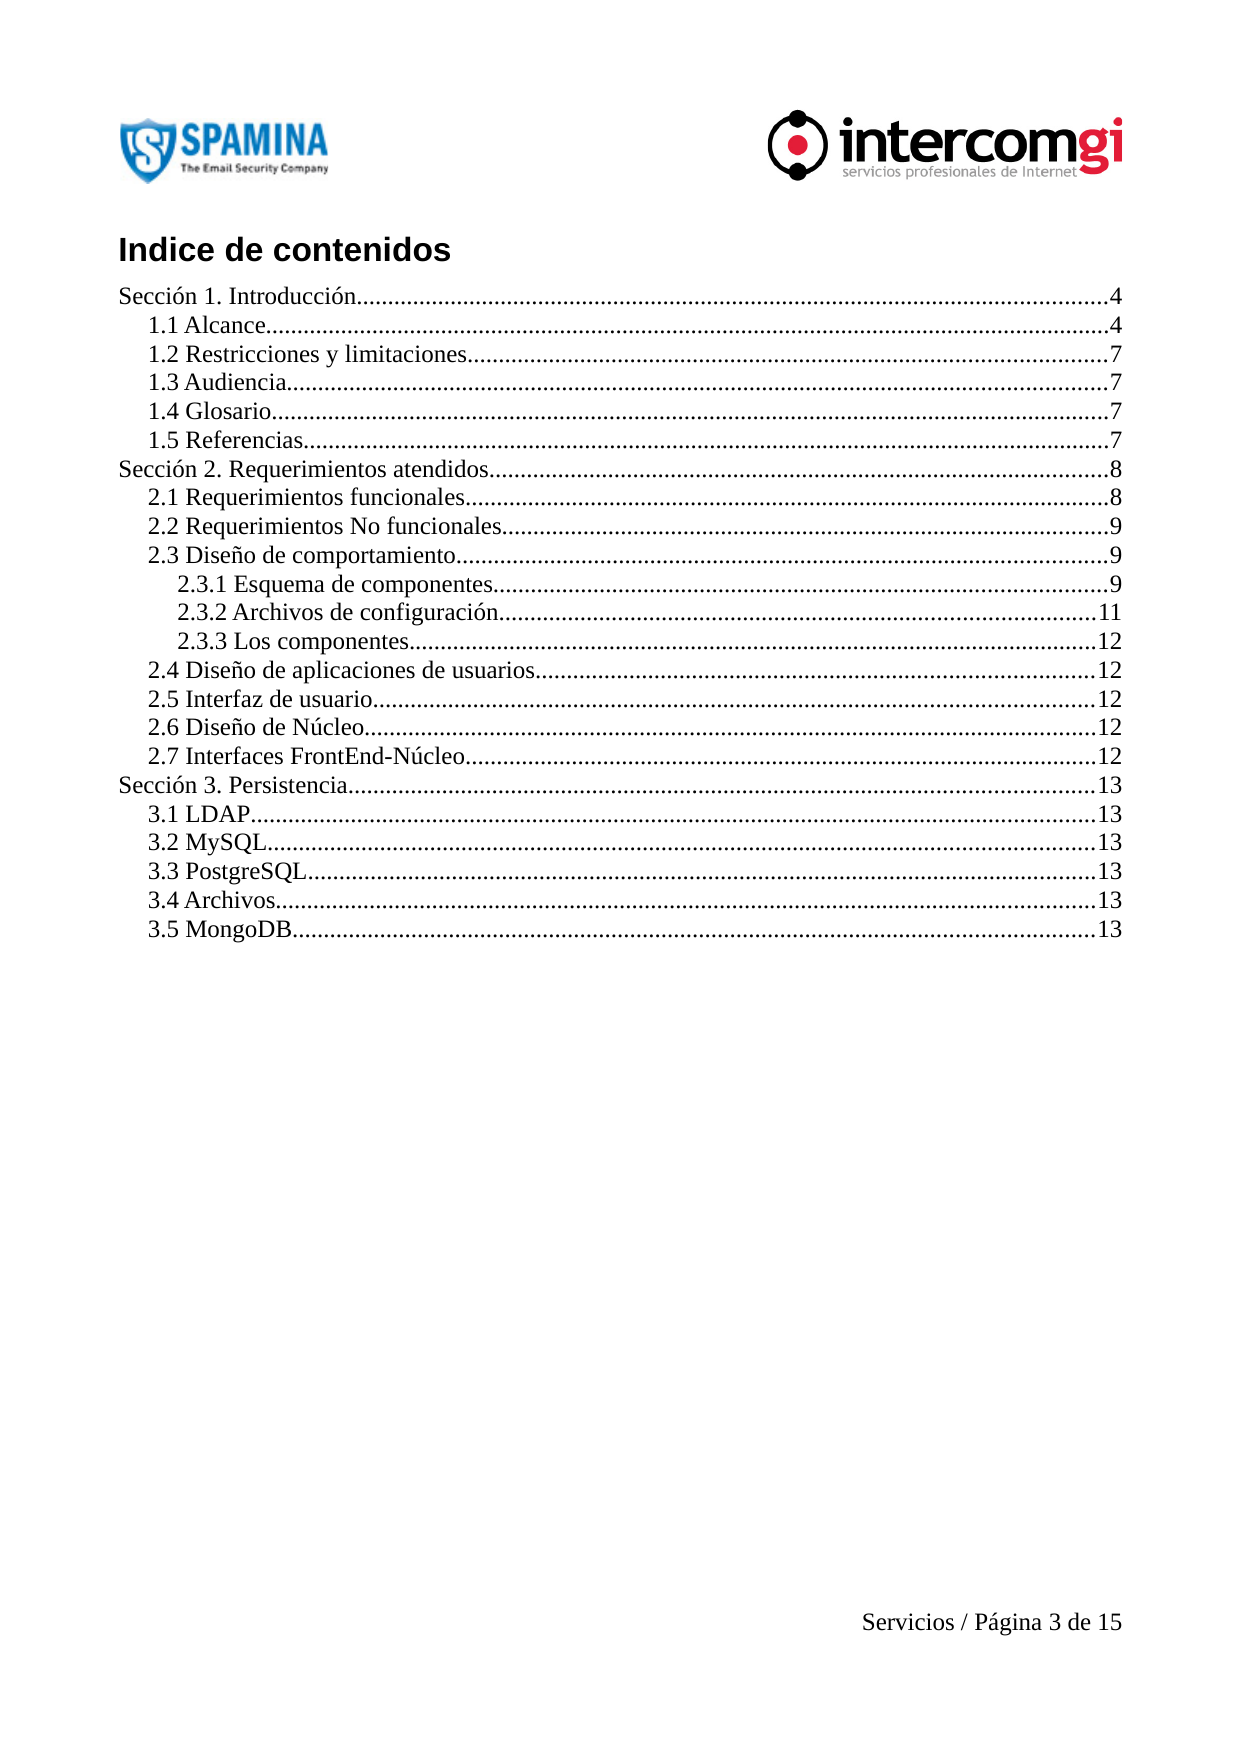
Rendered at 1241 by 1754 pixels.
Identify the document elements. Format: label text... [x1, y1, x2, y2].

text 2.3.3 Los componentes. 12 [177, 626, 1122, 655]
subtitle Indice de contenidos [118, 230, 1122, 269]
text 2.3.1 Esquema de componentes 9 [177, 569, 1122, 597]
text 3.1 LDAP 13 [148, 799, 1122, 827]
picture [120, 118, 329, 184]
text 2.1 Requerimientos funcionales 8 [148, 482, 1122, 511]
text 3.5 MongoDB 13 [148, 914, 1122, 942]
text Sección 2. Requerimientos atendidos 8 [118, 454, 1122, 482]
text 1.3 Audiencia 7 [148, 367, 1122, 396]
text 3.4 Archivos 13 [148, 885, 1122, 914]
text 2.7 Interfaces FrontEnd-Núcleo 12 [148, 741, 1122, 770]
text 2.3.2 Archivos de configuración. 11 [177, 597, 1122, 626]
text 1.1 Alcance 4 [148, 310, 1122, 339]
text 3.3 PostgreSQL 13 [148, 856, 1122, 885]
text 2.2 Requerimientos No funcionales 9 [148, 511, 1122, 540]
text 2.6 Diseño de Núcleo 12 [148, 712, 1122, 741]
text 1.4 Glosario 7 [148, 396, 1122, 425]
text Sección 3. Persistencia 13 [118, 770, 1122, 799]
text 1.2 Restricciones y limitaciones 7 [148, 339, 1122, 367]
text 2.3 Diseño de comportamiento 9 [148, 540, 1122, 569]
text Sección 1. Introducción 4 [118, 281, 1122, 310]
text 3.2 MySQL 13 [148, 827, 1122, 856]
text 1.5 Referencias 7 [148, 425, 1122, 454]
text 2.4 Diseño de aplicaciones de usuarios 12 [148, 655, 1122, 684]
text 2.5 Interfaz de usuario 12 [148, 684, 1122, 712]
picture [767, 109, 1123, 181]
